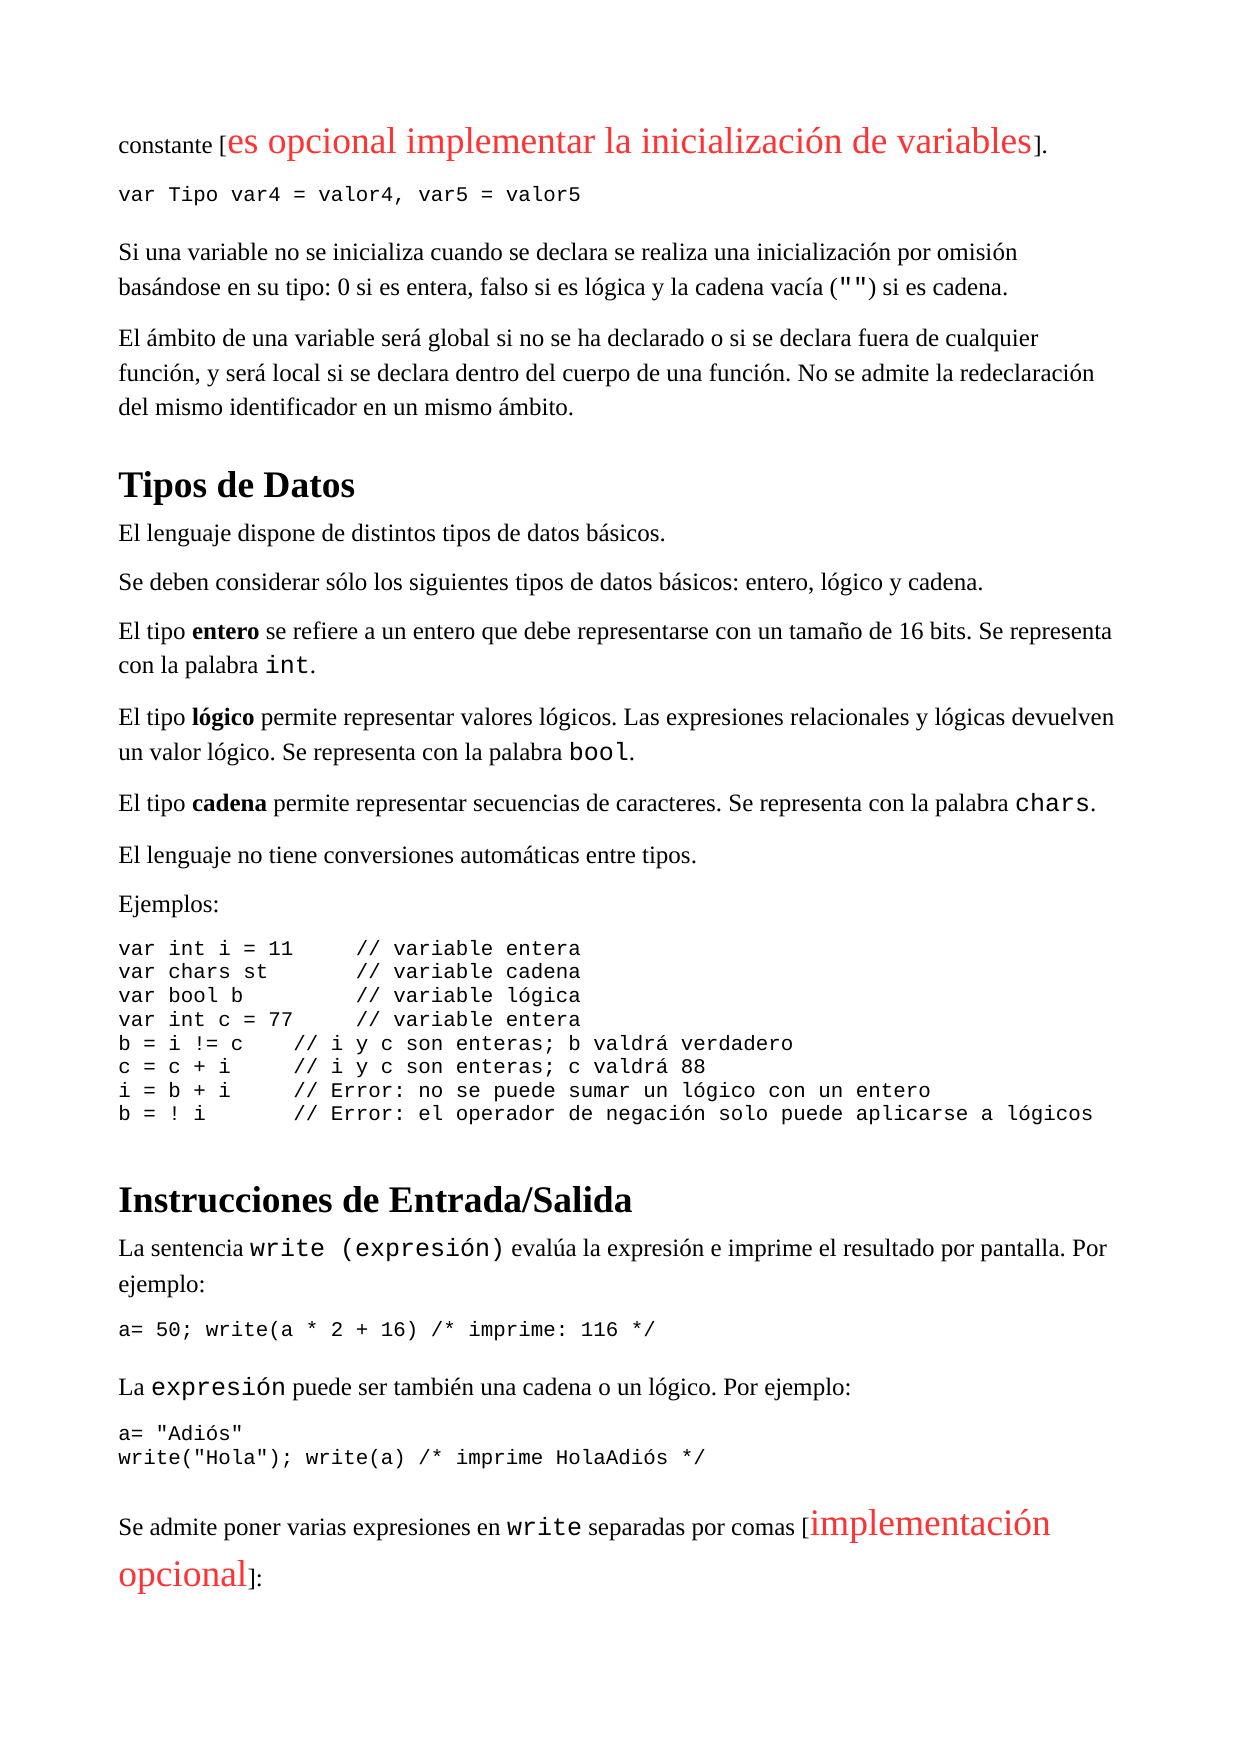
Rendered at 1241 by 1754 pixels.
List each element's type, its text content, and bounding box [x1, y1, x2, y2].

text var bool b // variable lógica [118, 985, 1122, 1009]
subtitle Instrucciones de Entrada/Salida [118, 1177, 1122, 1221]
text constante [es opcional implementar la inicialización de variables]. [118, 118, 1122, 161]
text Ejemplos: [118, 889, 1122, 918]
text Se deben considerar sólo los siguientes tipos de datos básicos: entero, lógico y cadena. [118, 567, 1122, 596]
text a= 50; write(a * 2 + 16) /* imprime: 116 */ [118, 1319, 1122, 1342]
text El tipo lógico permite representar valores lógicos. Las expresiones relacionales y lógicas devuelven un valor lógico. Se representa con la palabra bool. [118, 702, 1122, 767]
text var chars st // variable cadena [118, 962, 1122, 985]
text var Tipo var4 = valor4, var5 = valor5 [118, 184, 1122, 208]
text b = ! i // Error: el operador de negación solo puede aplicarse a lógicos [118, 1103, 1122, 1127]
text El tipo entero se refiere a un entero que debe representarse con un tamaño de 16 bits. Se representa con la palabra int. [118, 616, 1122, 681]
text write("Hola"); write(a) /* imprime HolaAdiós */ [118, 1447, 1122, 1471]
text a= "Adiós" [118, 1423, 1122, 1447]
text var int c = 77 // variable entera [118, 1009, 1122, 1032]
text Se admite poner varias expresiones en write separadas por comas [implementación opcional]: [118, 1500, 1122, 1595]
text La sentencia write (expresión) evalúa la expresión e imprime el resultado por pantalla. Por ejemplo: [118, 1233, 1122, 1298]
text Si una variable no se inicializa cuando se declara se realiza una inicialización por omisión basándose en su tipo: 0 si es entera, falso si es lógica y la cadena vacía ("") si es cadena. [118, 237, 1122, 303]
text El lenguaje dispone de distintos tipos de datos básicos. [118, 518, 1122, 547]
text La expresión puede ser también una cadena o un lógico. Por ejemplo: [118, 1372, 1122, 1403]
text i = b + i // Error: no se puede sumar un lógico con un entero [118, 1080, 1122, 1103]
text b = i != c // i y c son enteras; b valdrá verdadero [118, 1032, 1122, 1056]
text var int i = 11 // variable entera [118, 938, 1122, 962]
text El ámbito de una variable será global si no se ha declarado o si se declara fuera de cualquier función, y será local si se declara dentro del cuerpo de una función. No se admite la redeclaración del mismo identificador en un mismo ámbito. [118, 323, 1122, 421]
text c = c + i // i y c son enteras; c valdrá 88 [118, 1056, 1122, 1080]
text El lenguaje no tiene conversiones automáticas entre tipos. [118, 840, 1122, 868]
text El tipo cadena permite representar secuencias de caracteres. Se representa con la palabra chars. [118, 788, 1122, 819]
subtitle Tipos de Datos [118, 462, 1122, 506]
